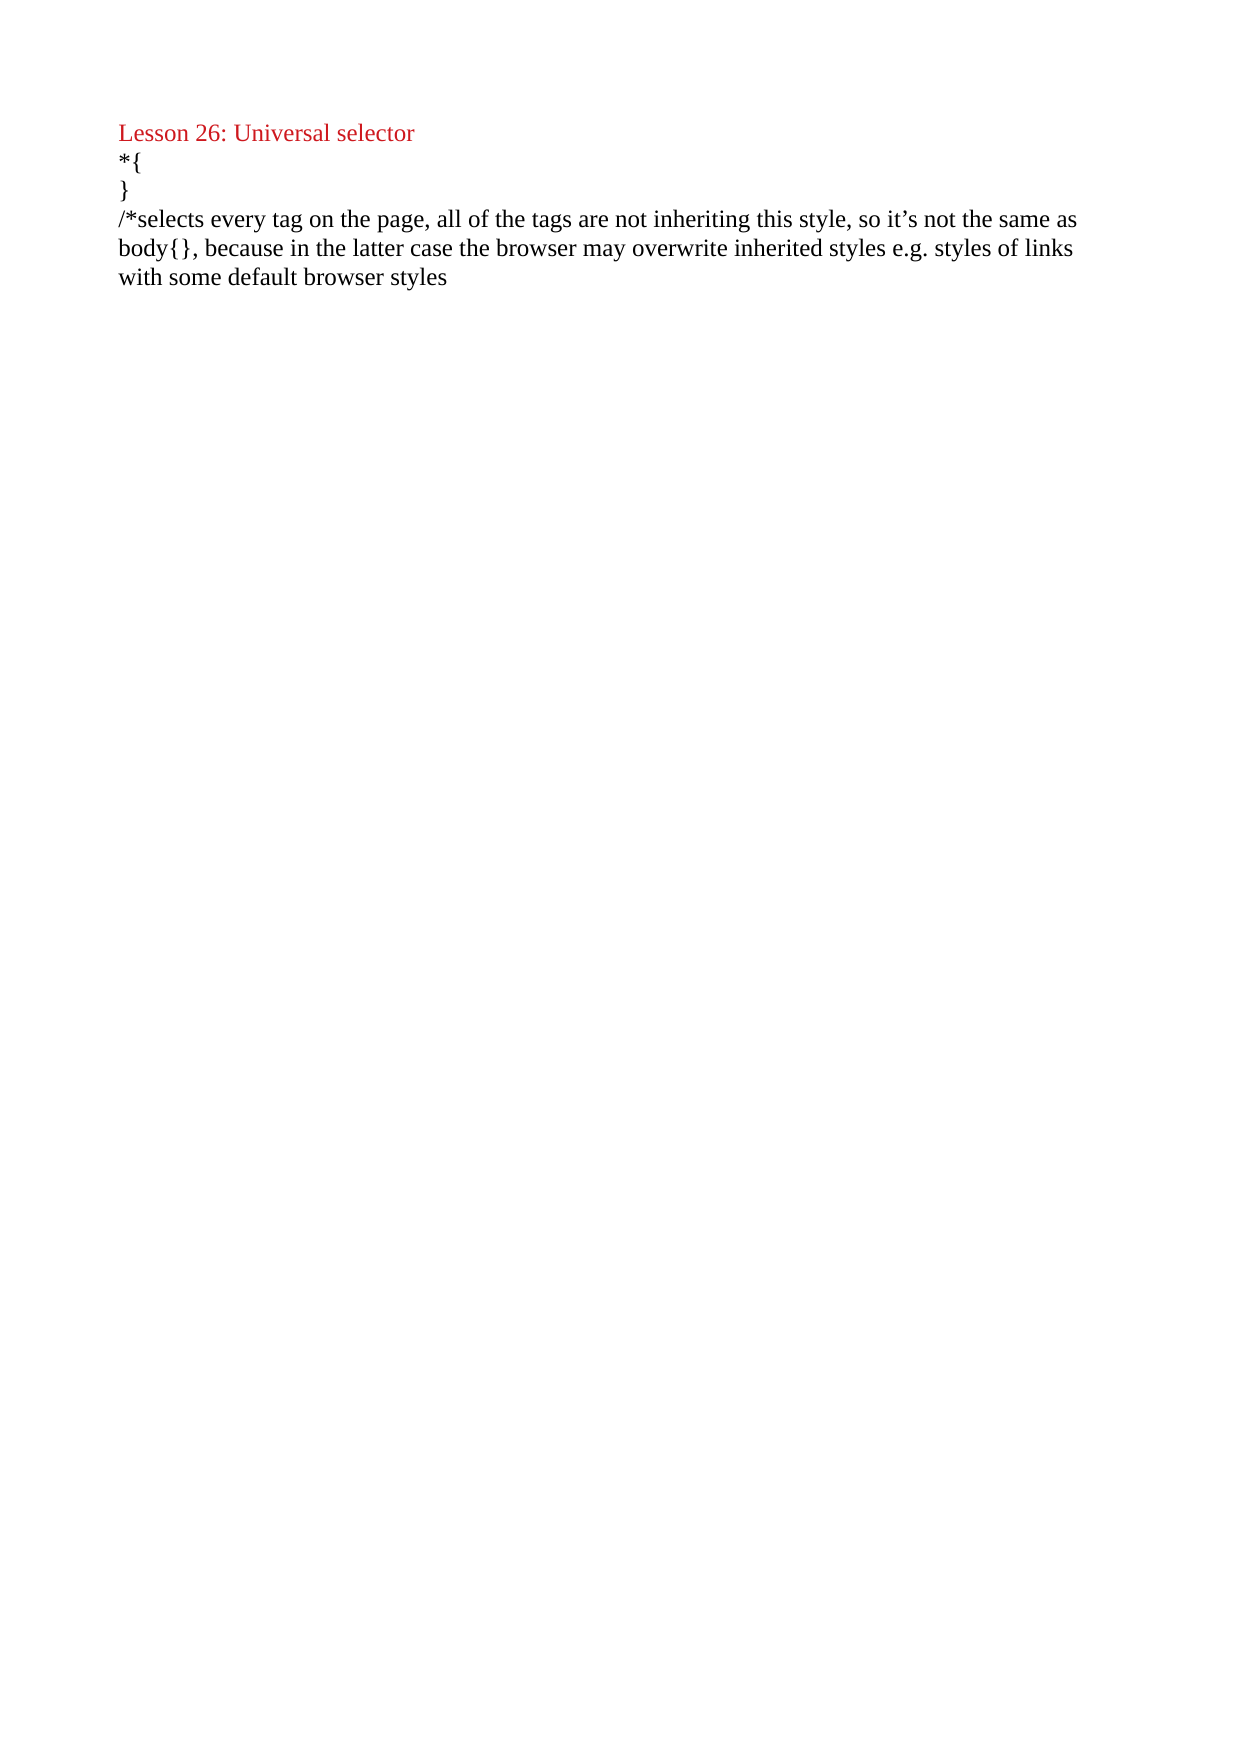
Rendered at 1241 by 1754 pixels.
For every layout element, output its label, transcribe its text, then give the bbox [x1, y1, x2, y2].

text Lesson 26: Universal selector [118, 118, 1122, 147]
text /*selects every tag on the page, all of the tags are not inheriting this style, so it’s not the same as body{}, because in the latter case the browser may overwrite inherited styles e.g. styles of links with some default browser styles [118, 204, 1122, 291]
text *{ [118, 147, 1122, 176]
text } [118, 176, 1122, 204]
